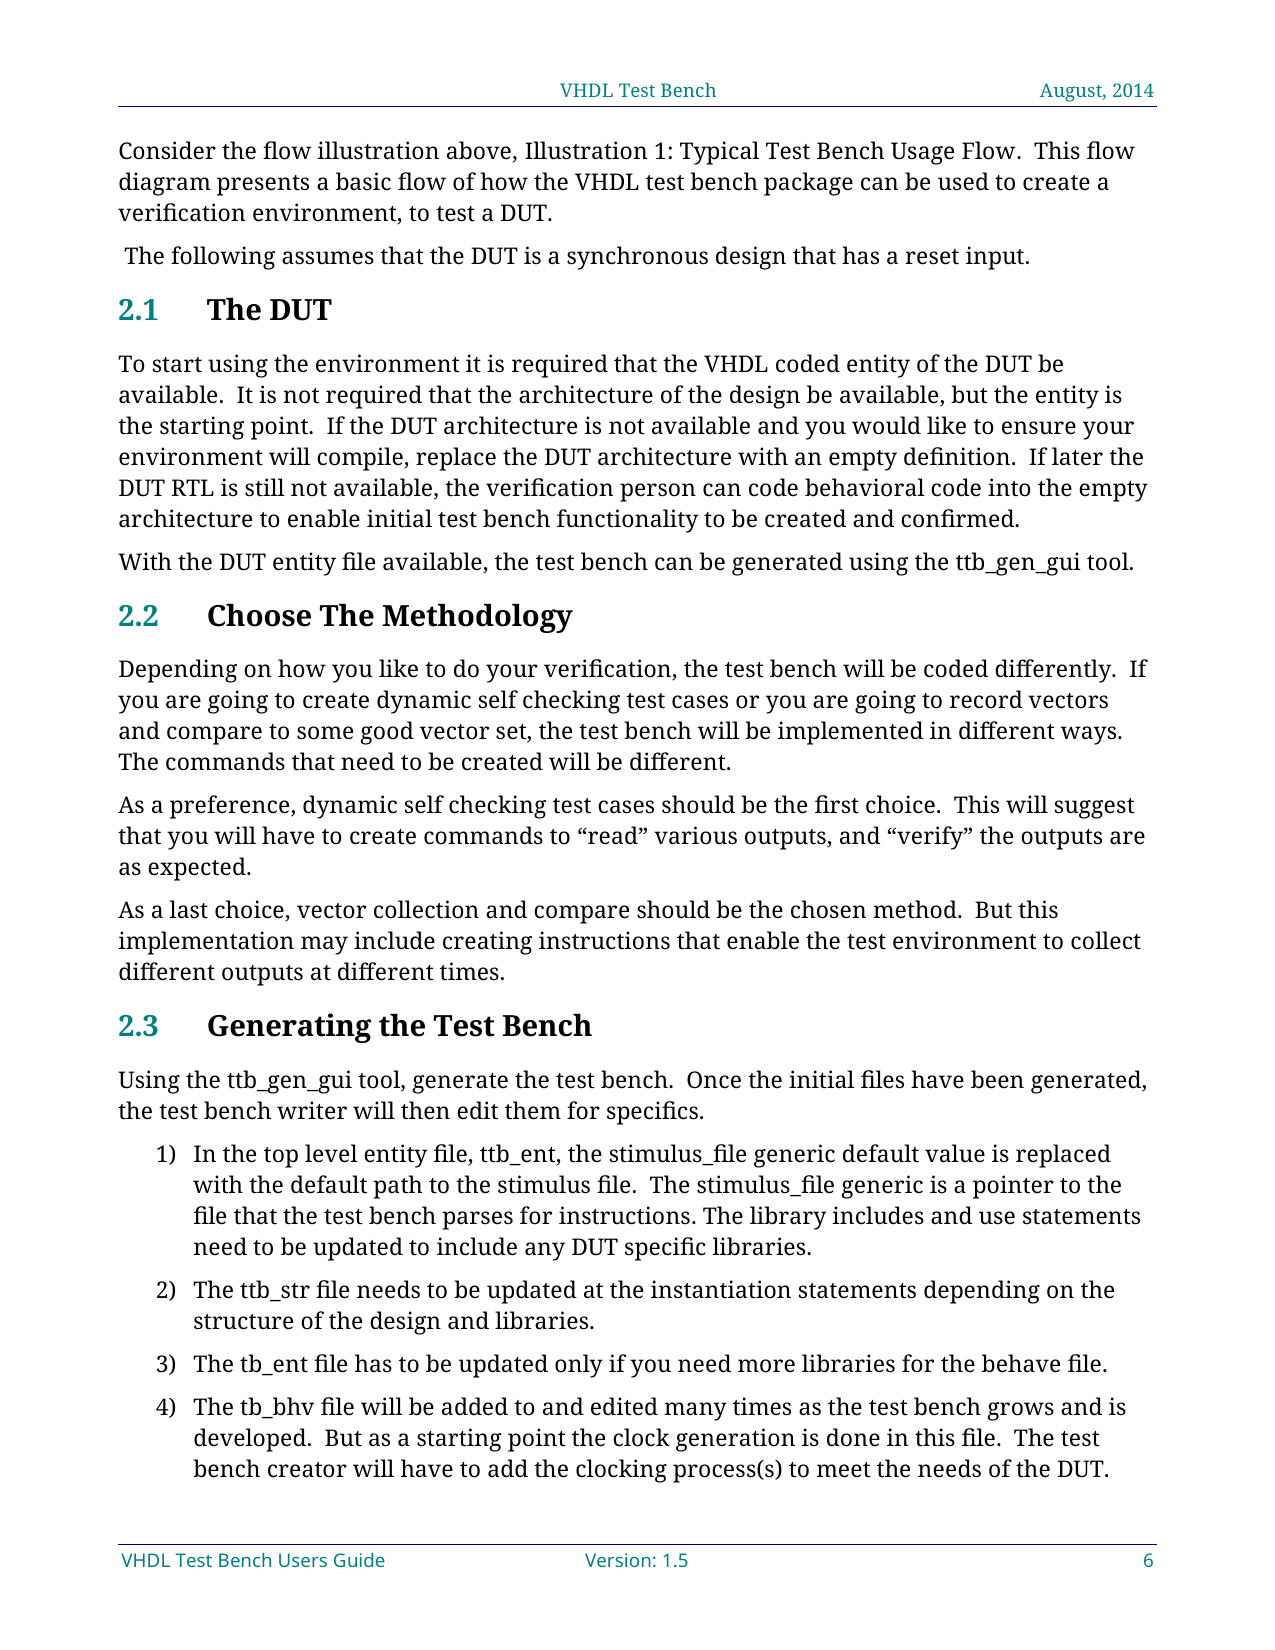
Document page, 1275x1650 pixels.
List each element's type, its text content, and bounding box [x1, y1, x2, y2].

text To start using the environment it is required that the VHDL coded entity of the DUT be available. It is not required that the architecture of the design be available, but the entity is the starting point. If the DUT architecture is not available and you would like to ensure your environment will compile, replace the DUT architecture with an empty definition. If later the DUT RTL is still not available, the verification person can code behavioral code into the empty architecture to enable initial test bench functionality to be created and confirmed. [118, 348, 1157, 534]
text Consider the flow illustration above, Illustration 1: Typical Test Bench Usage Flow. This flow diagram presents a basic flow of how the VHDL test bench package can be used to create a verification environment, to test a DUT. [118, 135, 1157, 228]
text With the DUT entity file available, the test bench can be generated using the ttb_gen_gui tool. [118, 546, 1157, 577]
list The tb_ent file has to be updated only if you need more libraries for the behave file. [156, 1348, 1157, 1379]
text As a last choice, vector collection and compare should be the chosen method. But this implementation may include creating instructions that enable the test environment to collect different outputs at different times. [118, 894, 1157, 987]
text The following assumes that the DUT is a synchronous design that has a reset input. [118, 240, 1157, 271]
subtitle The DUT [118, 290, 1157, 329]
subtitle Choose The Methodology [118, 595, 1157, 635]
list The tb_bhv file will be added to and edited many times as the test bench grows and is developed. But as a starting point the clock generation is done in this file. The test bench creator will have to add the clocking process(s) to meet the needs of the DUT. [156, 1391, 1157, 1484]
text Using the ttb_gen_gui tool, generate the test bench. Once the initial files have been generated, the test bench writer will then edit them for specifics. [118, 1064, 1157, 1126]
subtitle Generating the Test Bench [118, 1006, 1157, 1045]
list The ttb_str file needs to be updated at the instantiation statements depending on the structure of the design and libraries. [156, 1274, 1157, 1336]
text Depending on how you like to do your verification, the test bench will be coded differently. If you are going to create dynamic self checking test cases or you are going to record vectors and compare to some good vector set, the test bench will be implemented in different ways. The commands that need to be created will be different. [118, 653, 1157, 777]
list In the top level entity file, ttb_ent, the stimulus_file generic default value is replaced with the default path to the stimulus file. The stimulus_file generic is a pointer to the file that the test bench parses for instructions. The library includes and use statements need to be updated to include any DUT specific libraries. [156, 1138, 1157, 1262]
text As a preference, dynamic self checking test cases should be the first choice. This will suggest that you will have to create commands to “read” various outputs, and “verify” the outputs are as expected. [118, 789, 1157, 882]
